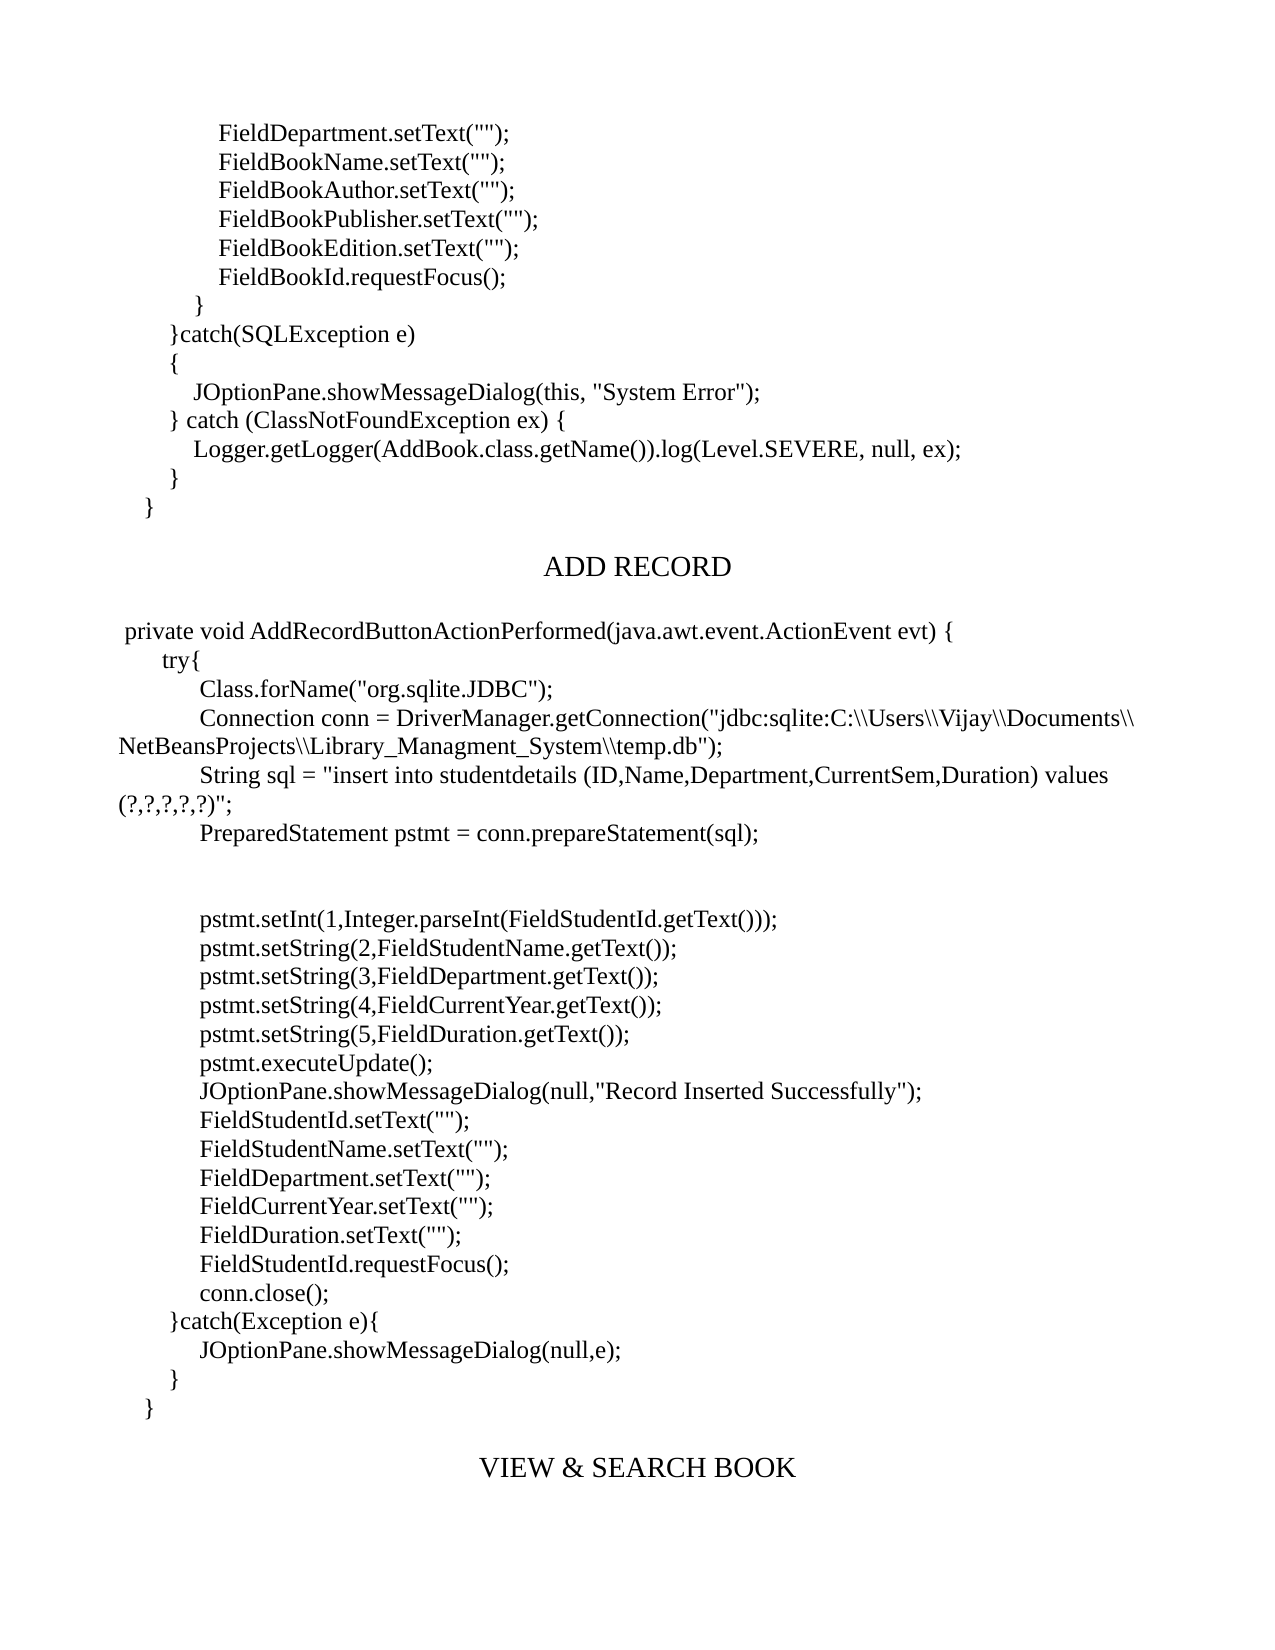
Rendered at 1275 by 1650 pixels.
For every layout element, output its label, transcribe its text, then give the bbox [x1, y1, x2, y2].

text FieldDepartment.setText(""); [118, 118, 1157, 147]
text conn.close(); [118, 1278, 1157, 1306]
text JOptionPane.showMessageDialog(this, "System Error"); [118, 377, 1157, 406]
text }catch(SQLException e) [118, 319, 1157, 348]
text FieldDepartment.setText(""); [118, 1163, 1157, 1191]
text } catch (ClassNotFoundException ex) { [118, 406, 1157, 434]
text FieldBookPublisher.setText(""); [118, 204, 1157, 233]
text } [118, 1393, 1157, 1421]
text FieldStudentId.requestFocus(); [118, 1249, 1157, 1278]
text Connection conn = DriverManager.getConnection("jdbc:sqlite:C:\\Users\\Vijay\\Documents\\NetBeansProjects\\Library_Managment_System\\temp.db"); [118, 703, 1157, 760]
text FieldCurrentYear.setText(""); [118, 1191, 1157, 1220]
text pstmt.setInt(1,Integer.parseInt(FieldStudentId.getText())); [118, 904, 1157, 933]
text } [118, 1364, 1157, 1393]
text FieldBookId.requestFocus(); [118, 262, 1157, 291]
text ADD RECORD [118, 549, 1157, 583]
text Class.forName("org.sqlite.JDBC"); [118, 674, 1157, 703]
text JOptionPane.showMessageDialog(null,"Record Inserted Successfully"); [118, 1076, 1157, 1105]
text FieldStudentId.setText(""); [118, 1105, 1157, 1134]
text FieldBookEdition.setText(""); [118, 233, 1157, 262]
text { [118, 348, 1157, 377]
text }catch(Exception e){ [118, 1306, 1157, 1335]
text pstmt.executeUpdate(); [118, 1048, 1157, 1076]
text pstmt.setString(4,FieldCurrentYear.getText()); [118, 990, 1157, 1019]
text } [118, 463, 1157, 492]
text FieldDuration.setText(""); [118, 1220, 1157, 1249]
text FieldBookName.setText(""); [118, 147, 1157, 176]
text PreparedStatement pstmt = conn.prepareStatement(sql); [118, 818, 1157, 846]
text FieldBookAuthor.setText(""); [118, 176, 1157, 204]
text pstmt.setString(5,FieldDuration.getText()); [118, 1019, 1157, 1048]
text private void AddRecordButtonActionPerformed(java.awt.event.ActionEvent evt) { [118, 616, 1157, 645]
text JOptionPane.showMessageDialog(null,e); [118, 1335, 1157, 1364]
text } [118, 291, 1157, 319]
text VIEW & SEARCH BOOK [118, 1450, 1157, 1484]
text pstmt.setString(3,FieldDepartment.getText()); [118, 961, 1157, 990]
text pstmt.setString(2,FieldStudentName.getText()); [118, 933, 1157, 961]
text try{ [118, 645, 1157, 674]
text } [118, 492, 1157, 521]
text FieldStudentName.setText(""); [118, 1134, 1157, 1163]
text Logger.getLogger(AddBook.class.getName()).log(Level.SEVERE, null, ex); [118, 434, 1157, 463]
text String sql = "insert into studentdetails (ID,Name,Department,CurrentSem,Duration) values (?,?,?,?,?)"; [118, 760, 1157, 818]
